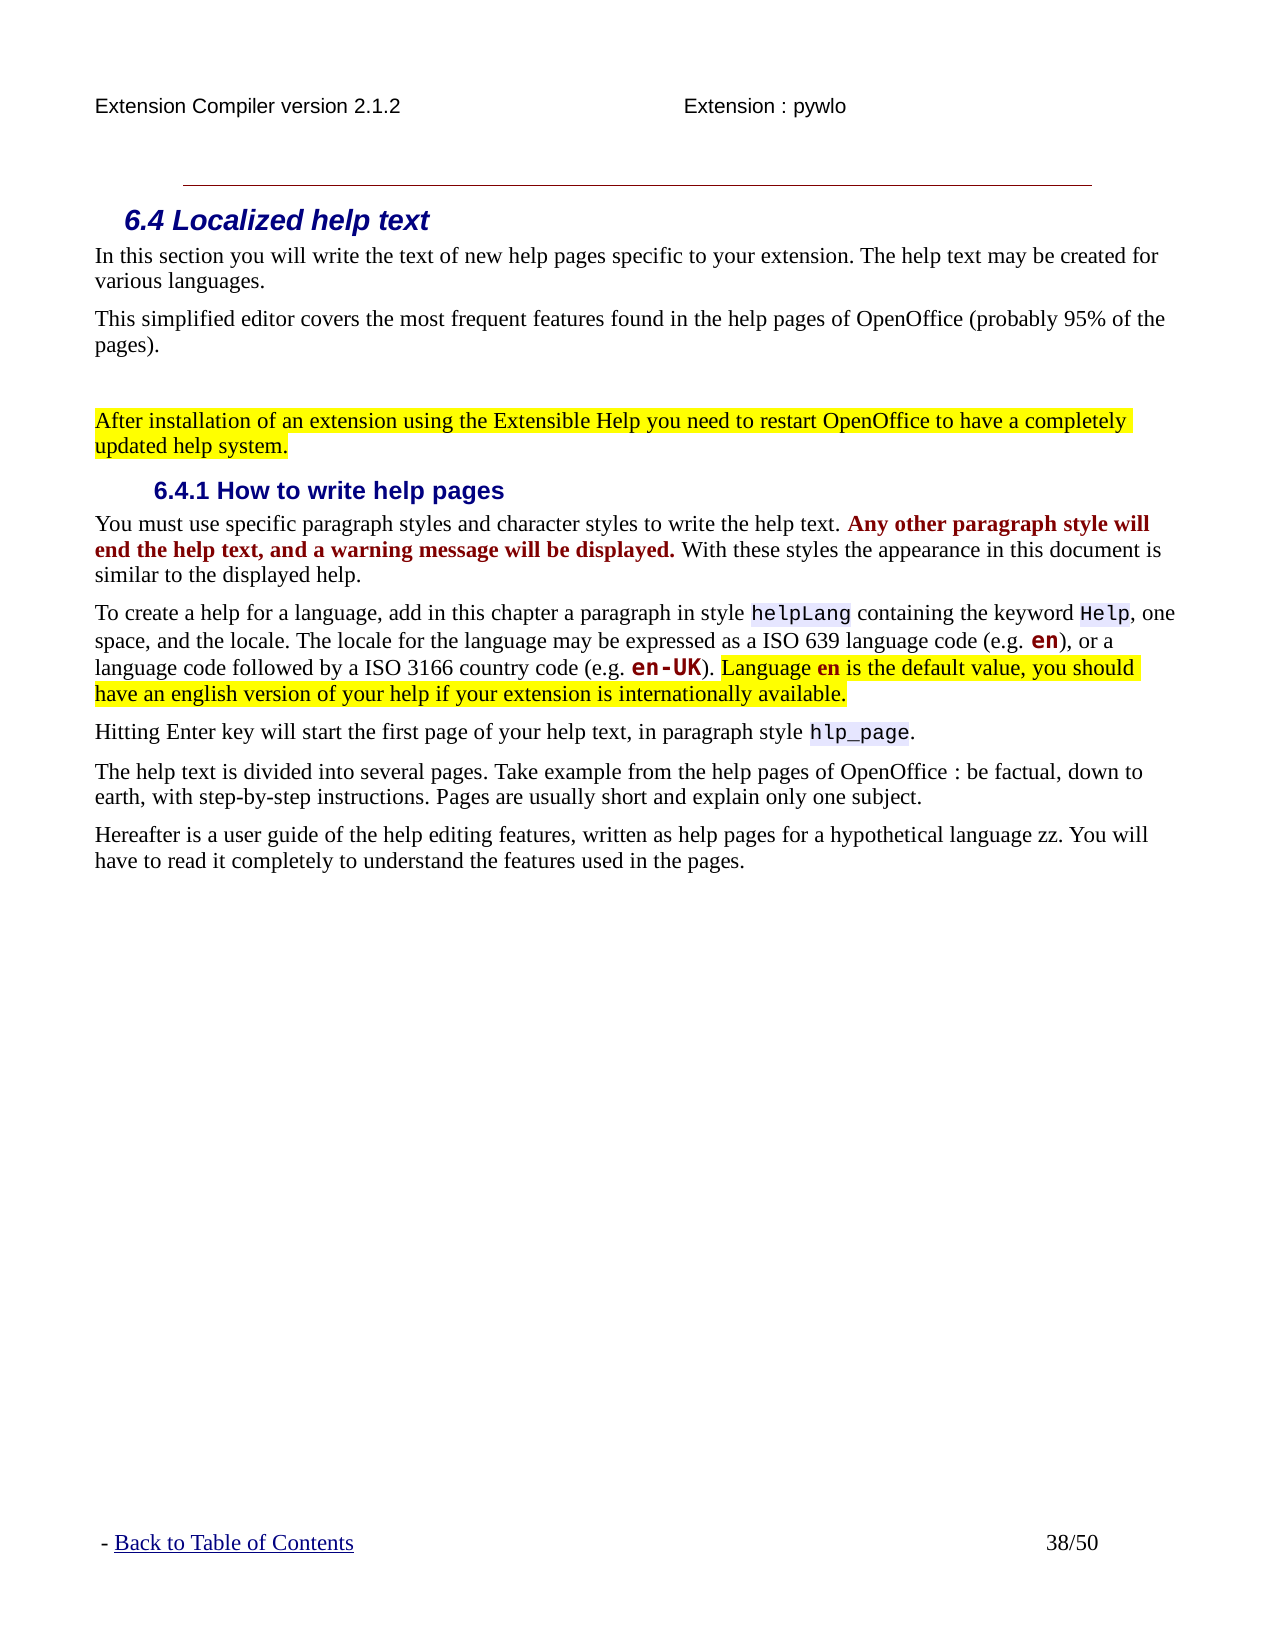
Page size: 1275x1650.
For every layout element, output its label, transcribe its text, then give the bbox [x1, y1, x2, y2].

text Hitting Enter key will start the first page of your help text, in paragraph style hlp_page. [94, 719, 1181, 746]
text After installation of an extension using the Extensible Help you need to restart OpenOffice to have a completely updated help system. [94, 408, 1181, 459]
text To create a help for a language, add in this chapter a paragraph in style helpLang containing the keyword Help, one space, and the locale. The locale for the language may be expressed as a ISO 639 language code (e.g. en), or a language code followed by a ISO 3166 country code (e.g. en-UK). Language en is the default value, you should have an english version of your help if your extension is internationally available. [94, 600, 1181, 707]
subtitle How to write help pages [153, 477, 1181, 505]
text Hereafter is a user guide of the help editing features, written as help pages for a hypothetical language zz. You will have to read it completely to understand the features used in the pages. [94, 822, 1181, 873]
text The help text is divided into several pages. Take example from the help pages of OpenOffice : be factual, down to earth, with step-by-step instructions. Pages are usually short and explain only one subject. [94, 758, 1181, 809]
subtitle Localized help text [124, 204, 1181, 237]
text In this section you will write the text of new help pages specific to your extension. The help text may be created for various languages. [94, 242, 1181, 293]
text This simplified editor covers the most frequent features found in the help pages of OpenOffice (probably 95% of the pages). [94, 306, 1181, 357]
text You must use specific paragraph styles and character styles to write the help text. Any other paragraph style will end the help text, and a warning message will be displayed. With these styles the appearance in this document is similar to the displayed help. [94, 511, 1181, 588]
